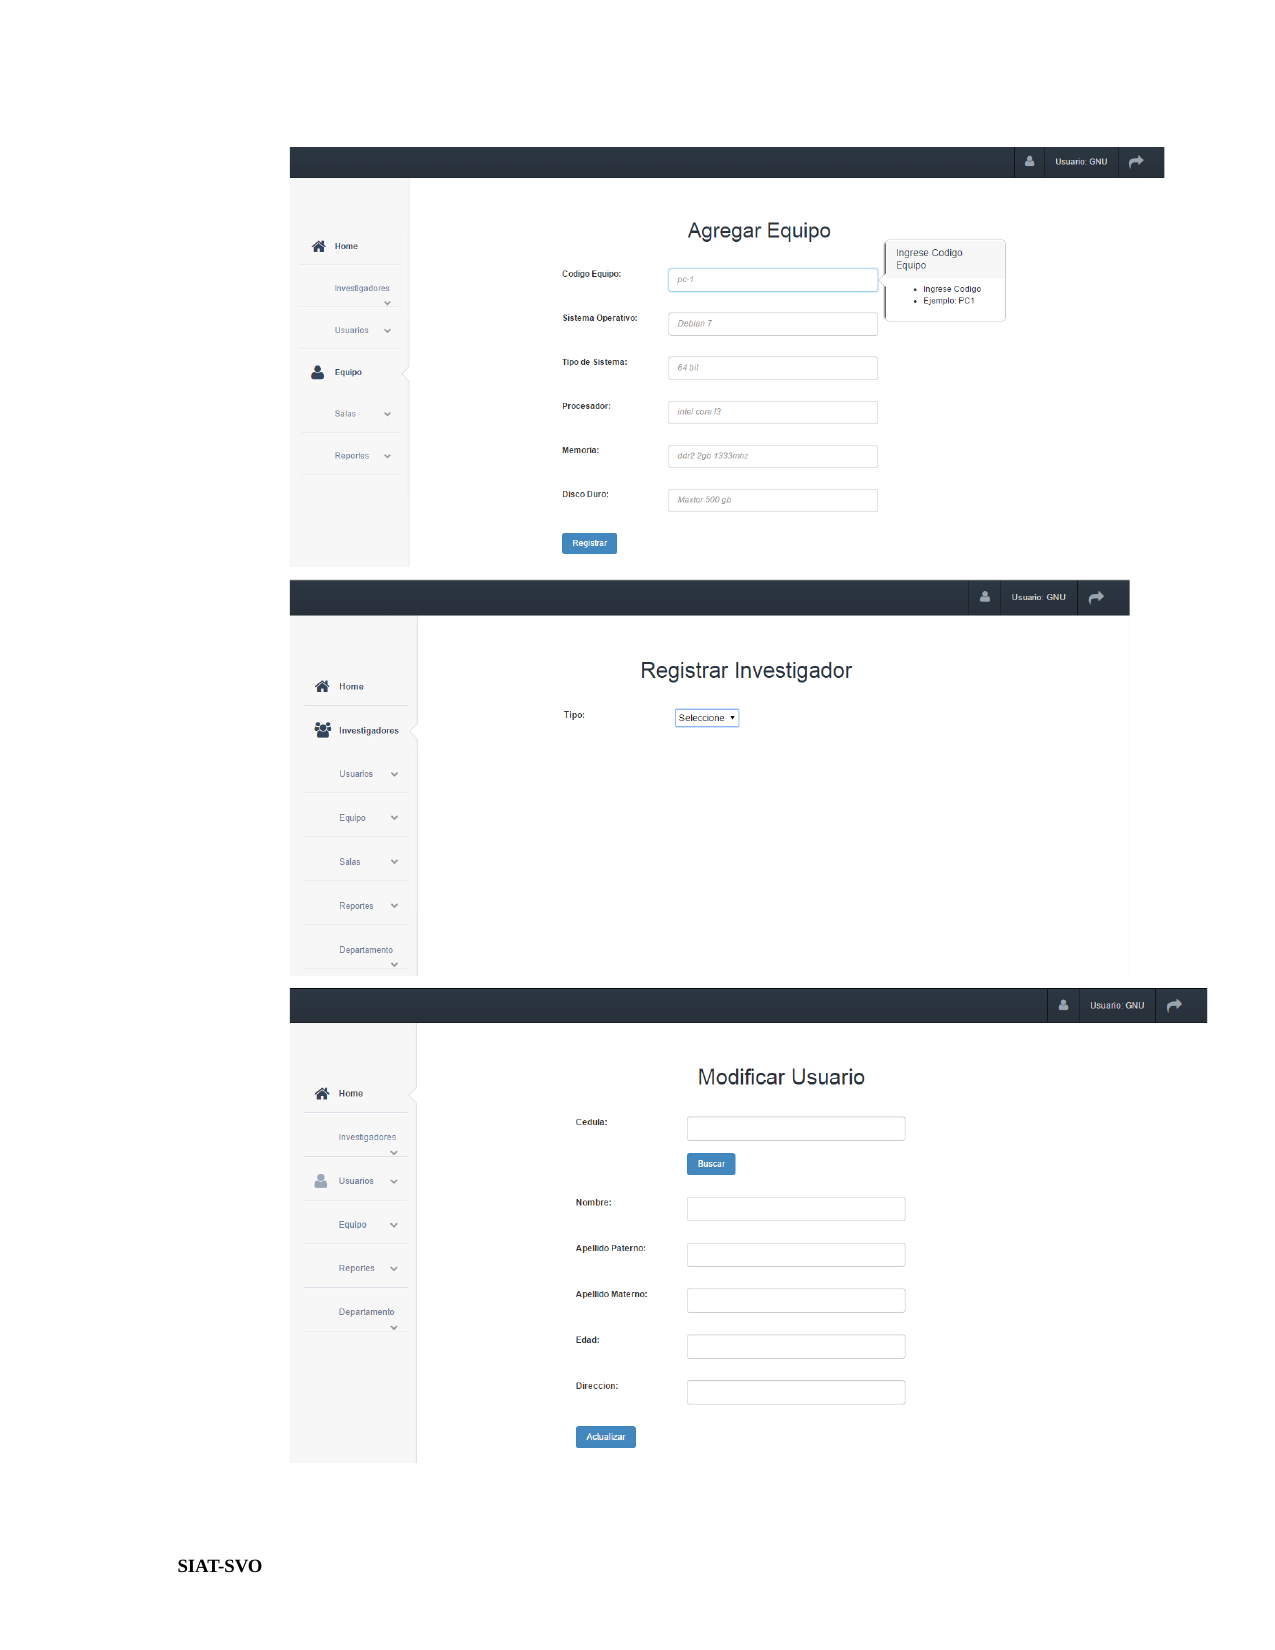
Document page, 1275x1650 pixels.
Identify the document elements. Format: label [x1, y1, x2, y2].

picture [289, 147, 1165, 567]
picture [289, 988, 1208, 1463]
picture [289, 579, 1130, 976]
